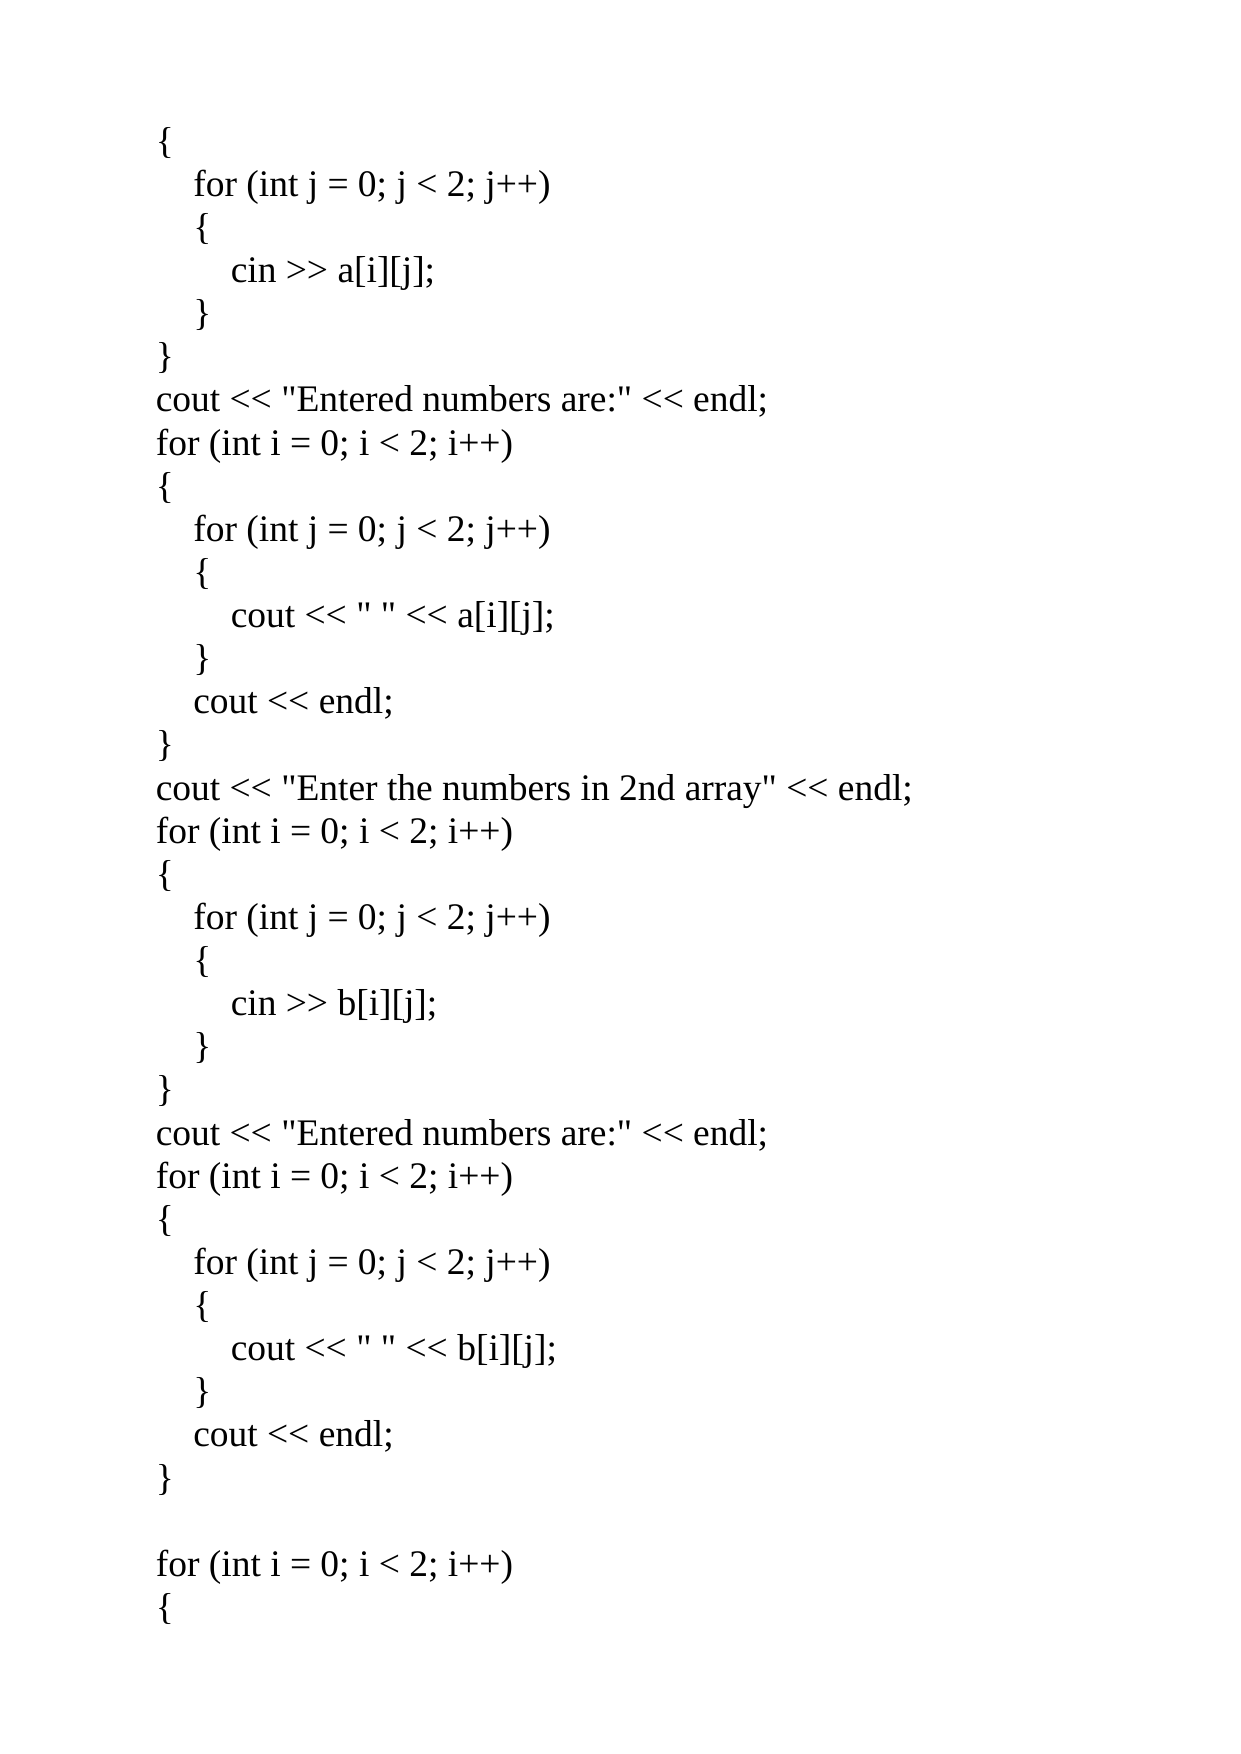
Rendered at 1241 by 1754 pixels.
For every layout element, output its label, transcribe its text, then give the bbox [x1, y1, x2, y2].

text for (int i = 0; i < 2; i++) [118, 808, 1122, 851]
text for (int j = 0; j < 2; j++) [118, 1239, 1122, 1282]
text } [118, 291, 1122, 334]
text cout << "Entered numbers are:" << endl; [118, 377, 1122, 420]
text for (int j = 0; j < 2; j++) [118, 894, 1122, 937]
text { [118, 204, 1122, 247]
text } [118, 722, 1122, 765]
text } [118, 334, 1122, 377]
text { [118, 1196, 1122, 1239]
text cout << " " << a[i][j]; [118, 592, 1122, 636]
text } [118, 636, 1122, 679]
text for (int j = 0; j < 2; j++) [118, 506, 1122, 549]
text { [118, 851, 1122, 894]
text cin >> a[i][j]; [118, 247, 1122, 291]
text cout << " " << b[i][j]; [118, 1326, 1122, 1369]
text cout << "Entered numbers are:" << endl; [118, 1110, 1122, 1153]
text } [118, 1067, 1122, 1110]
text cin >> b[i][j]; [118, 981, 1122, 1024]
text for (int i = 0; i < 2; i++) [118, 1541, 1122, 1584]
text for (int i = 0; i < 2; i++) [118, 1153, 1122, 1196]
text { [118, 1584, 1122, 1627]
text { [118, 1282, 1122, 1326]
text } [118, 1024, 1122, 1067]
text cout << endl; [118, 679, 1122, 722]
text { [118, 937, 1122, 981]
text } [118, 1369, 1122, 1412]
text cout << endl; [118, 1412, 1122, 1455]
text { [118, 118, 1122, 161]
text for (int j = 0; j < 2; j++) [118, 161, 1122, 204]
text cout << "Enter the numbers in 2nd array" << endl; [118, 765, 1122, 808]
text { [118, 549, 1122, 592]
text { [118, 463, 1122, 506]
text } [118, 1455, 1122, 1498]
text for (int i = 0; i < 2; i++) [118, 420, 1122, 463]
